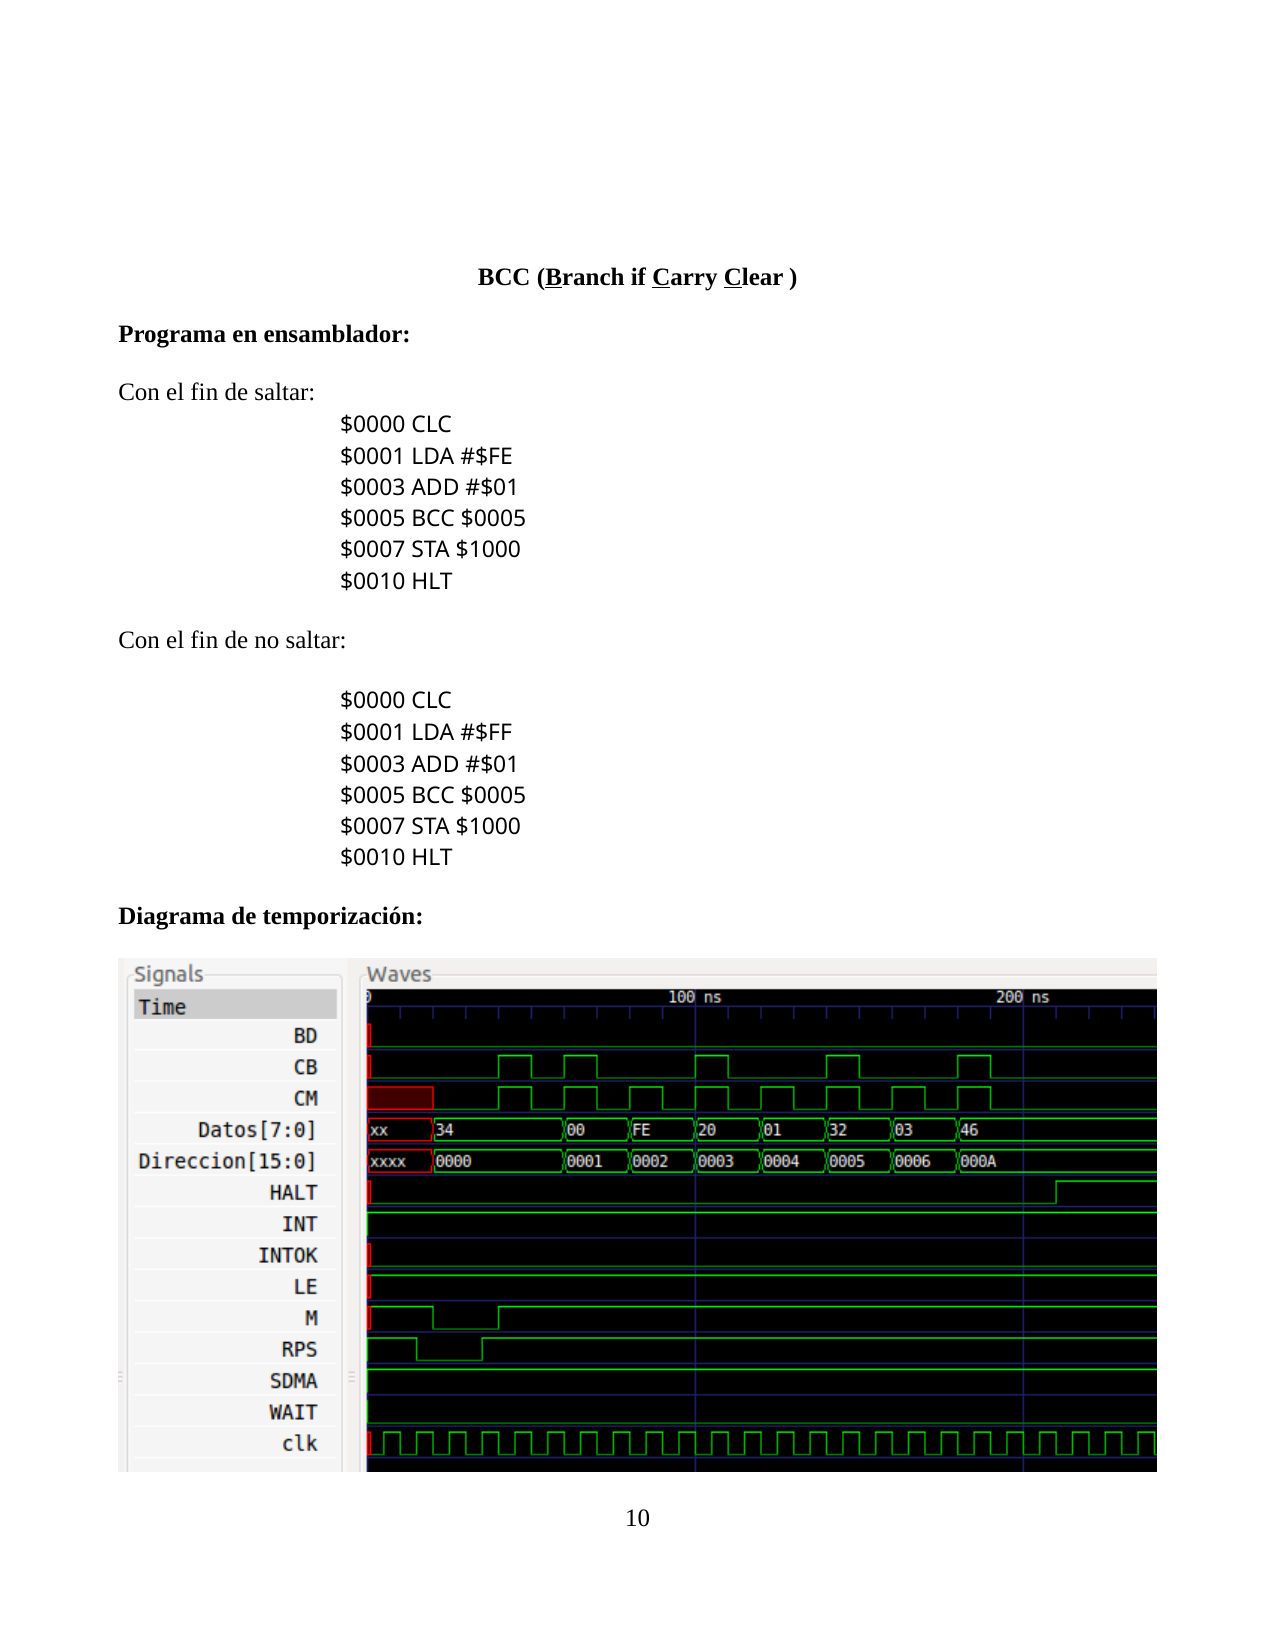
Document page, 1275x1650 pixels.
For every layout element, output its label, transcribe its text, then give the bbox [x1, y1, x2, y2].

text $0000 CLC [118, 406, 1157, 440]
text $0001 LDA #$FE [118, 440, 1157, 471]
text $0000 CLC [118, 682, 1157, 716]
text $0010 HLT [118, 565, 1157, 596]
text $0005 BCC $0005 [118, 779, 1157, 810]
text Diagrama de temporización: [118, 901, 1157, 930]
text $0005 BCC $0005 [118, 502, 1157, 533]
picture [118, 958, 1157, 1472]
text $0010 HLT [118, 841, 1157, 872]
text $0007 STA $1000 [118, 533, 1157, 565]
text Con el fin de no saltar: [118, 625, 1157, 653]
text $0003 ADD #$01 [118, 471, 1157, 502]
text $0007 STA $1000 [118, 810, 1157, 841]
text Con el fin de saltar: [118, 377, 1157, 406]
text BCC (Branch if Carry Clear ) [118, 262, 1157, 291]
text $0003 ADD #$01 [118, 747, 1157, 779]
text Programa en ensamblador: [118, 319, 1157, 348]
text $0001 LDA #$FF [118, 716, 1157, 747]
